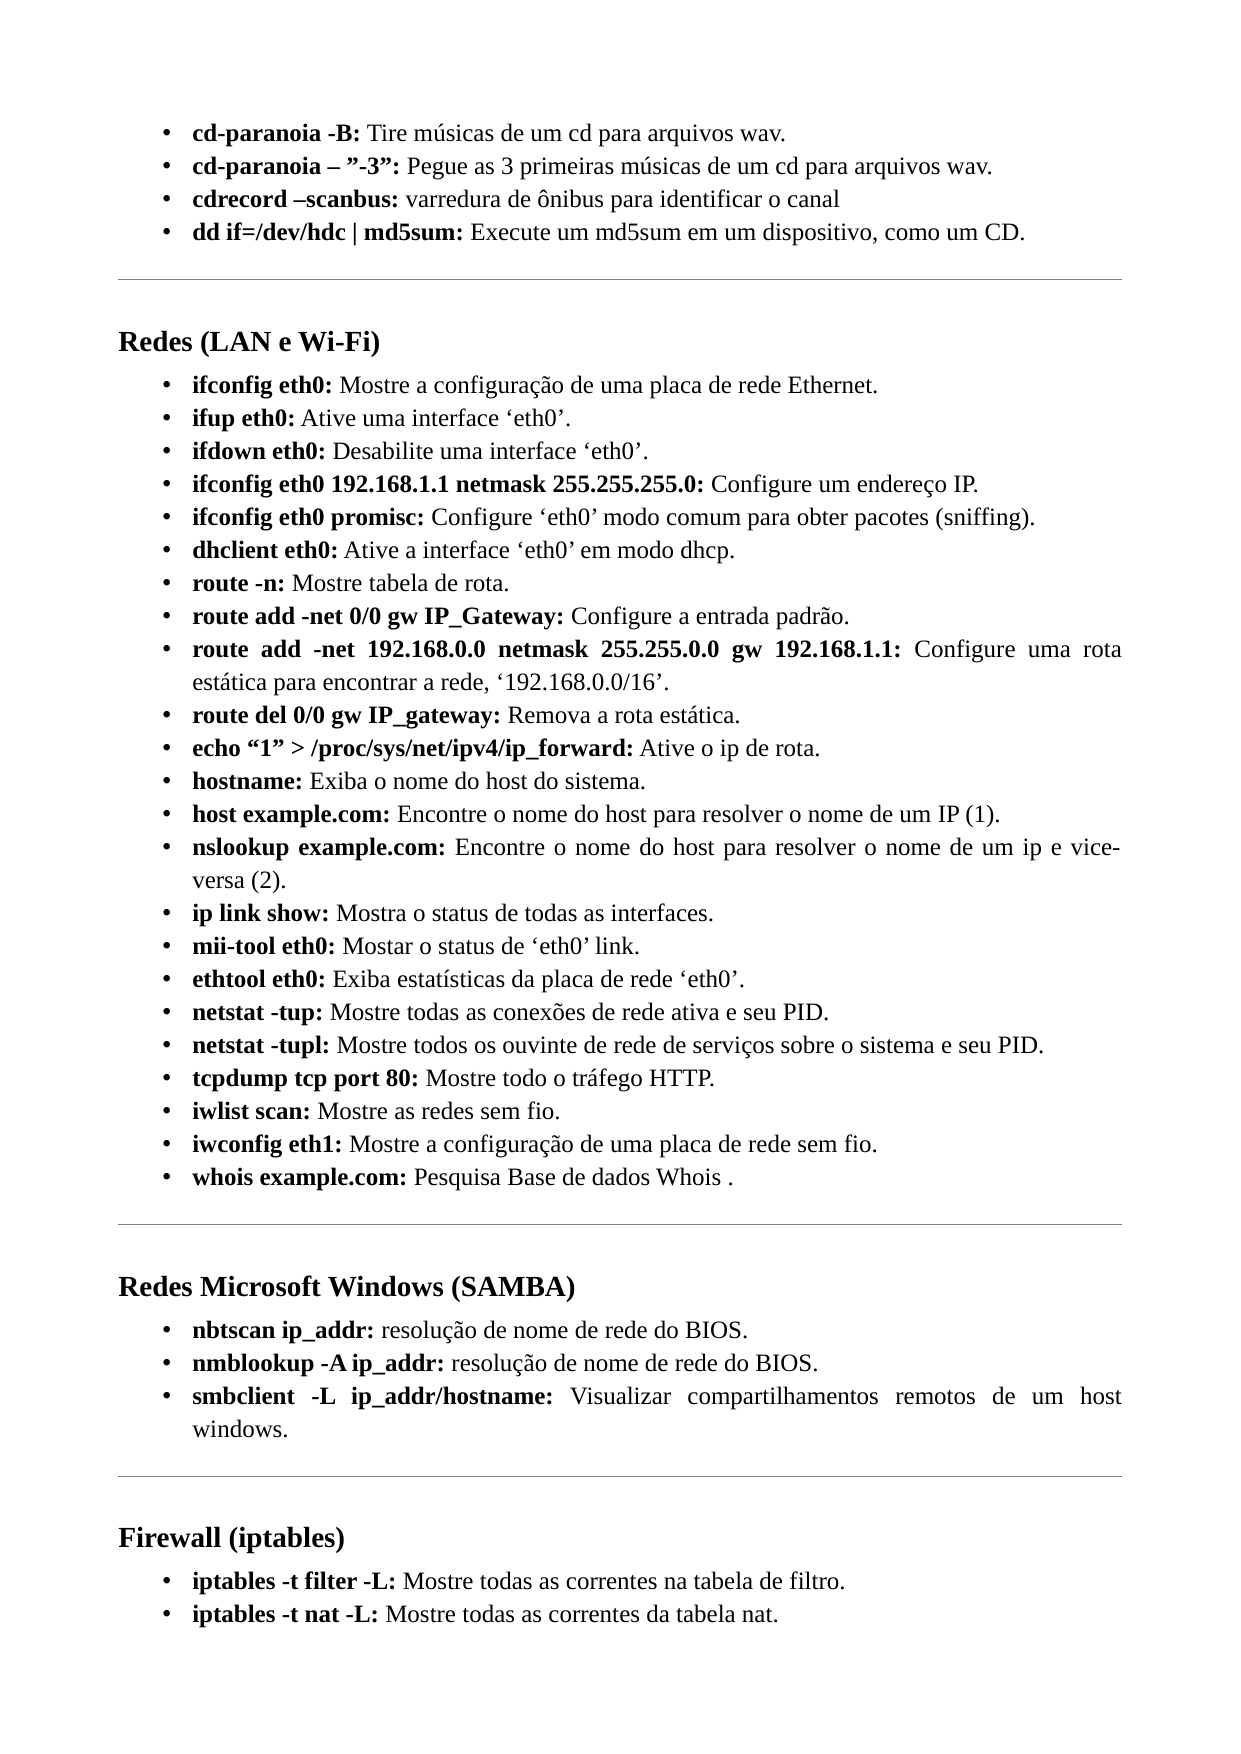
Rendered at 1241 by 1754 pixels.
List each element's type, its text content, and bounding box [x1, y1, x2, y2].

list tcpdump tcp port 80: Mostre todo o tráfego HTTP. [162, 1063, 1122, 1092]
subtitle Redes Microsoft Windows (SAMBA) [118, 1269, 1122, 1302]
list netstat -tupl: Mostre todos os ouvinte de rede de serviços sobre o sistema e seu PID. [162, 1030, 1122, 1059]
list iptables -t nat -L: Mostre todas as correntes da tabela nat. [162, 1599, 1122, 1628]
list smbclient -L ip_addr/hostname: Visualizar compartilhamentos remotos de um host windows. [162, 1381, 1122, 1442]
list ifconfig eth0 192.168.1.1 netmask 255.255.255.0: Configure um endereço IP. [162, 469, 1122, 497]
list route -n: Mostre tabela de rota. [162, 568, 1122, 597]
list echo “1” > /proc/sys/net/ipv4/ip_forward: Ative o ip de rota. [162, 733, 1122, 762]
list whois example.com: Pesquisa Base de dados Whois . [162, 1162, 1122, 1191]
list nmblookup -A ip_addr: resolução de nome de rede do BIOS. [162, 1348, 1122, 1376]
list dd if=/dev/hdc | md5sum: Execute um md5sum em um dispositivo, como um CD. [162, 217, 1122, 246]
list hostname: Exiba o nome do host do sistema. [162, 766, 1122, 795]
list ethtool eth0: Exiba estatísticas da placa de rede ‘eth0’. [162, 964, 1122, 993]
list ifup eth0: Ative uma interface ‘eth0’. [162, 403, 1122, 431]
list iwconfig eth1: Mostre a configuração de uma placa de rede sem fio. [162, 1129, 1122, 1158]
list ip link show: Mostra o status de todas as interfaces. [162, 898, 1122, 927]
list nbtscan ip_addr: resolução de nome de rede do BIOS. [162, 1315, 1122, 1343]
list host example.com: Encontre o nome do host para resolver o nome de um IP (1). [162, 799, 1122, 828]
list route del 0/0 gw IP_gateway: Remova a rota estática. [162, 700, 1122, 729]
list ifdown eth0: Desabilite uma interface ‘eth0’. [162, 436, 1122, 464]
list ifconfig eth0: Mostre a configuração de uma placa de rede Ethernet. [162, 370, 1122, 398]
list netstat -tup: Mostre todas as conexões de rede ativa e seu PID. [162, 997, 1122, 1026]
list nslookup example.com: Encontre o nome do host para resolver o nome de um ip e vice-versa (2). [162, 832, 1122, 894]
list cd-paranoia – ”-3”: Pegue as 3 primeiras músicas de um cd para arquivos wav. [162, 151, 1122, 180]
list cdrecord –scanbus: varredura de ônibus para identificar o canal [162, 184, 1122, 213]
list dhclient eth0: Ative a interface ‘eth0’ em modo dhcp. [162, 535, 1122, 563]
list cd-paranoia -B: Tire músicas de um cd para arquivos wav. [162, 118, 1122, 147]
list ifconfig eth0 promisc: Configure ‘eth0’ modo comum para obter pacotes (sniffing). [162, 502, 1122, 531]
subtitle Firewall (iptables) [118, 1520, 1122, 1554]
list route add -net 0/0 gw IP_Gateway: Configure a entrada padrão. [162, 601, 1122, 629]
list mii-tool eth0: Mostar o status de ‘eth0’ link. [162, 931, 1122, 960]
list route add -net 192.168.0.0 netmask 255.255.0.0 gw 192.168.1.1: Configure uma rota estática para encontrar a rede, ‘192.168.0.0/16’. [162, 634, 1122, 696]
list iptables -t filter -L: Mostre todas as correntes na tabela de filtro. [162, 1566, 1122, 1595]
list iwlist scan: Mostre as redes sem fio. [162, 1096, 1122, 1125]
subtitle Redes (LAN e Wi-Fi) [118, 324, 1122, 357]
